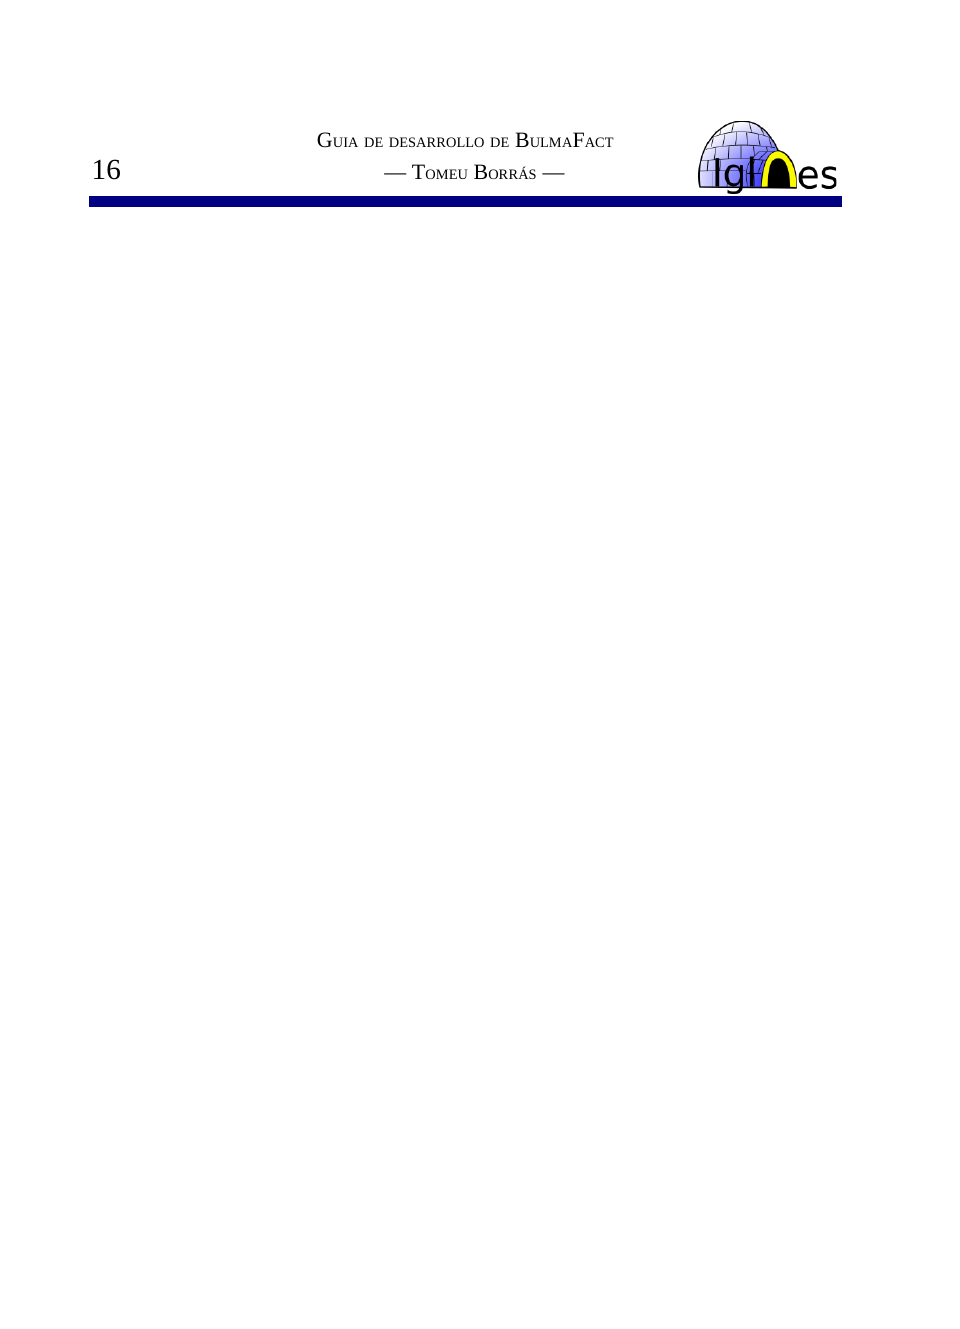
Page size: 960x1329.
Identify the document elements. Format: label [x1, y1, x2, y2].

picture [698, 121, 837, 194]
